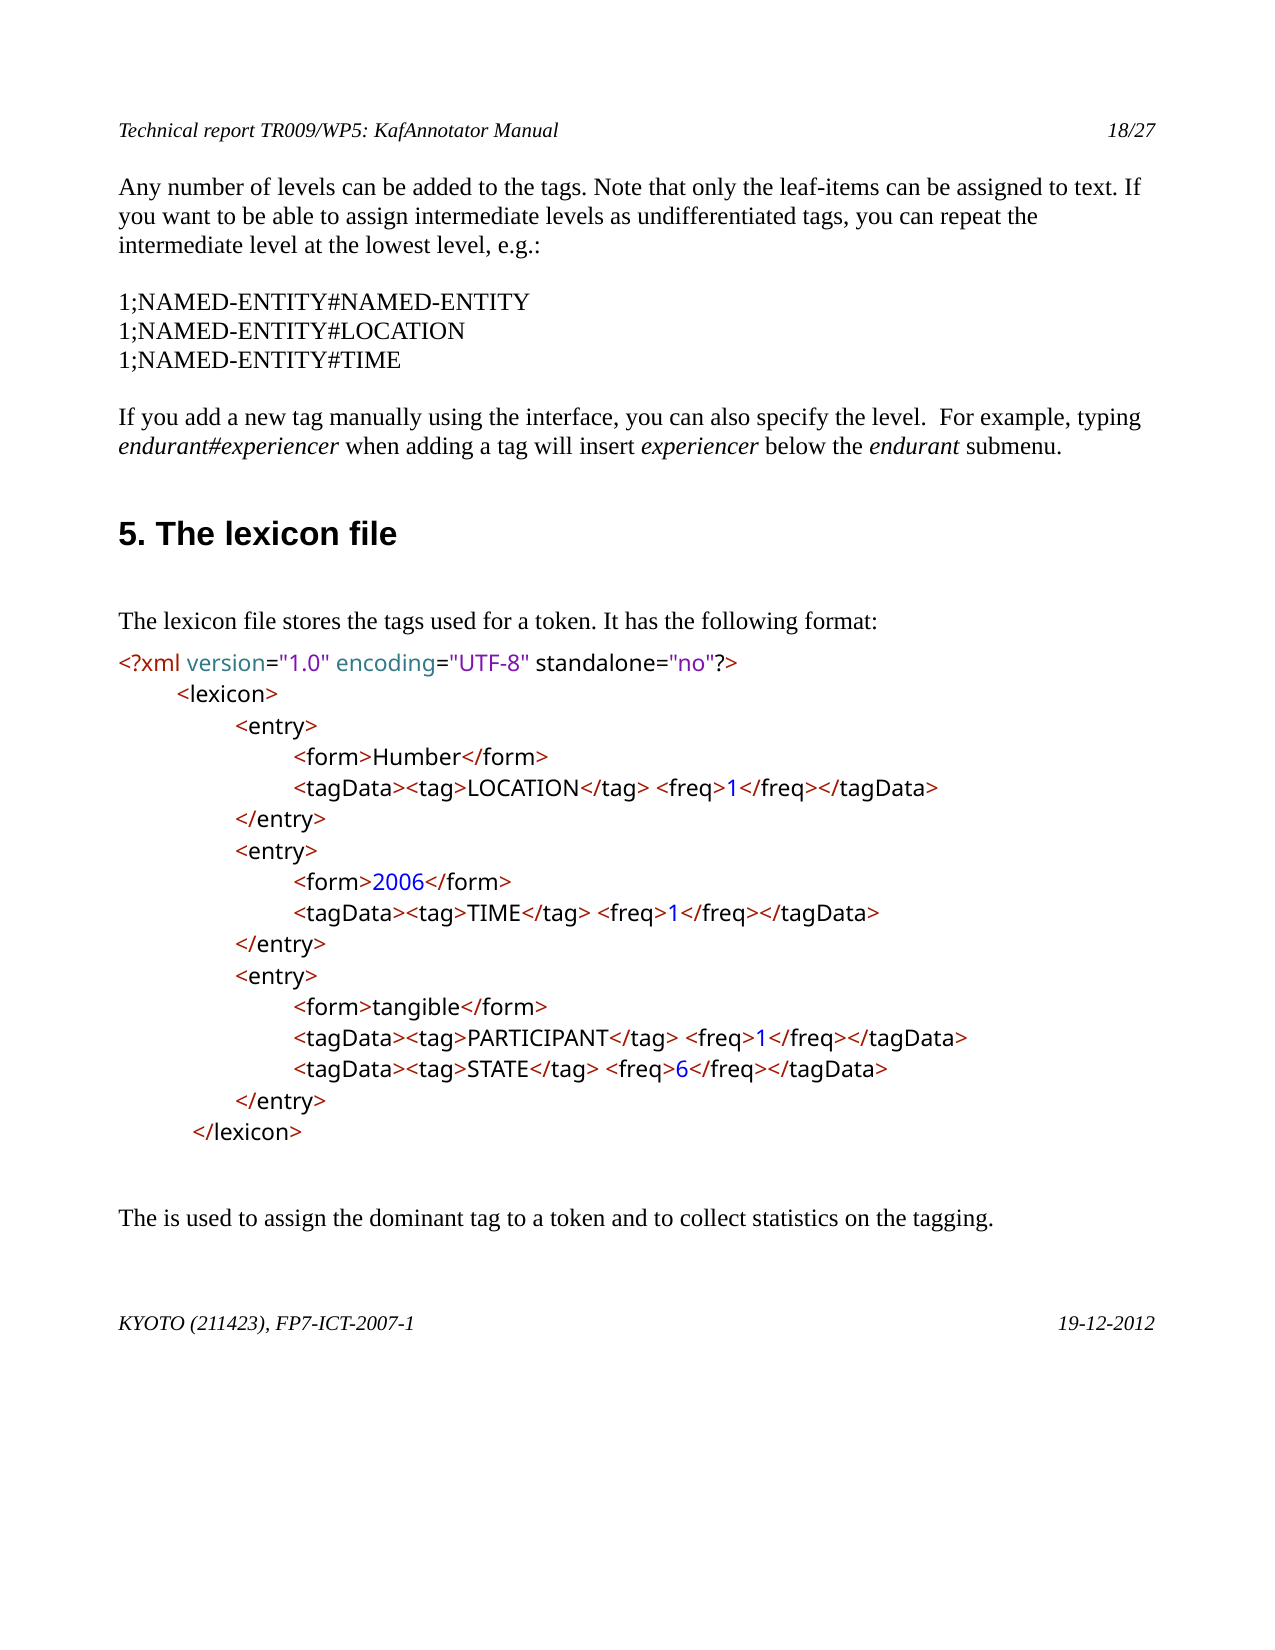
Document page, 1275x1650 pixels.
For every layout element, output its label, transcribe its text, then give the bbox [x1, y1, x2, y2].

text </lexicon> [118, 1116, 1157, 1147]
text The is used to assign the dominant tag to a token and to collect statistics on the tagging. [118, 1203, 1157, 1232]
text 1;NAMED-ENTITY#TIME [118, 345, 1157, 373]
text <form>2006</form> [118, 866, 1157, 897]
text 1;NAMED-ENTITY#NAMED-ENTITY [118, 287, 1157, 316]
subtitle 5. The lexicon file [118, 513, 1157, 552]
text <tagData><tag>STATE</tag> <freq>6</freq></tagData> [118, 1053, 1157, 1084]
text <tagData><tag>LOCATION</tag> <freq>1</freq></tagData> [118, 772, 1157, 803]
text <form>tangible</form> [118, 991, 1157, 1022]
text <entry> [118, 959, 1157, 991]
text </entry> [118, 803, 1157, 834]
text Any number of levels can be added to the tags. Note that only the leaf-items can be assigned to text. If you want to be able to assign intermediate levels as undifferentiated tags, you can repeat the intermediate level at the lowest level, e.g.: [118, 172, 1157, 258]
text If you add a new tag manually using the interface, you can also specify the level. For example, typing endurant#experiencer when adding a tag will insert experiencer below the endurant submenu. [118, 402, 1157, 460]
text </entry> [118, 1084, 1157, 1116]
text <form>Humber</form> [118, 741, 1157, 772]
text 1;NAMED-ENTITY#LOCATION [118, 316, 1157, 345]
text The lexicon file stores the tags used for a token. It has the following format: [118, 606, 1157, 634]
text </entry> [118, 928, 1157, 959]
text <tagData><tag>PARTICIPANT</tag> <freq>1</freq></tagData> [118, 1022, 1157, 1053]
text <lexicon> [118, 678, 1157, 709]
text <entry> [118, 834, 1157, 866]
text <tagData><tag>TIME</tag> <freq>1</freq></tagData> [118, 897, 1157, 928]
text <?xml version="1.0" encoding="UTF-8" standalone="no"?> [118, 647, 1157, 678]
text <entry> [118, 709, 1157, 741]
